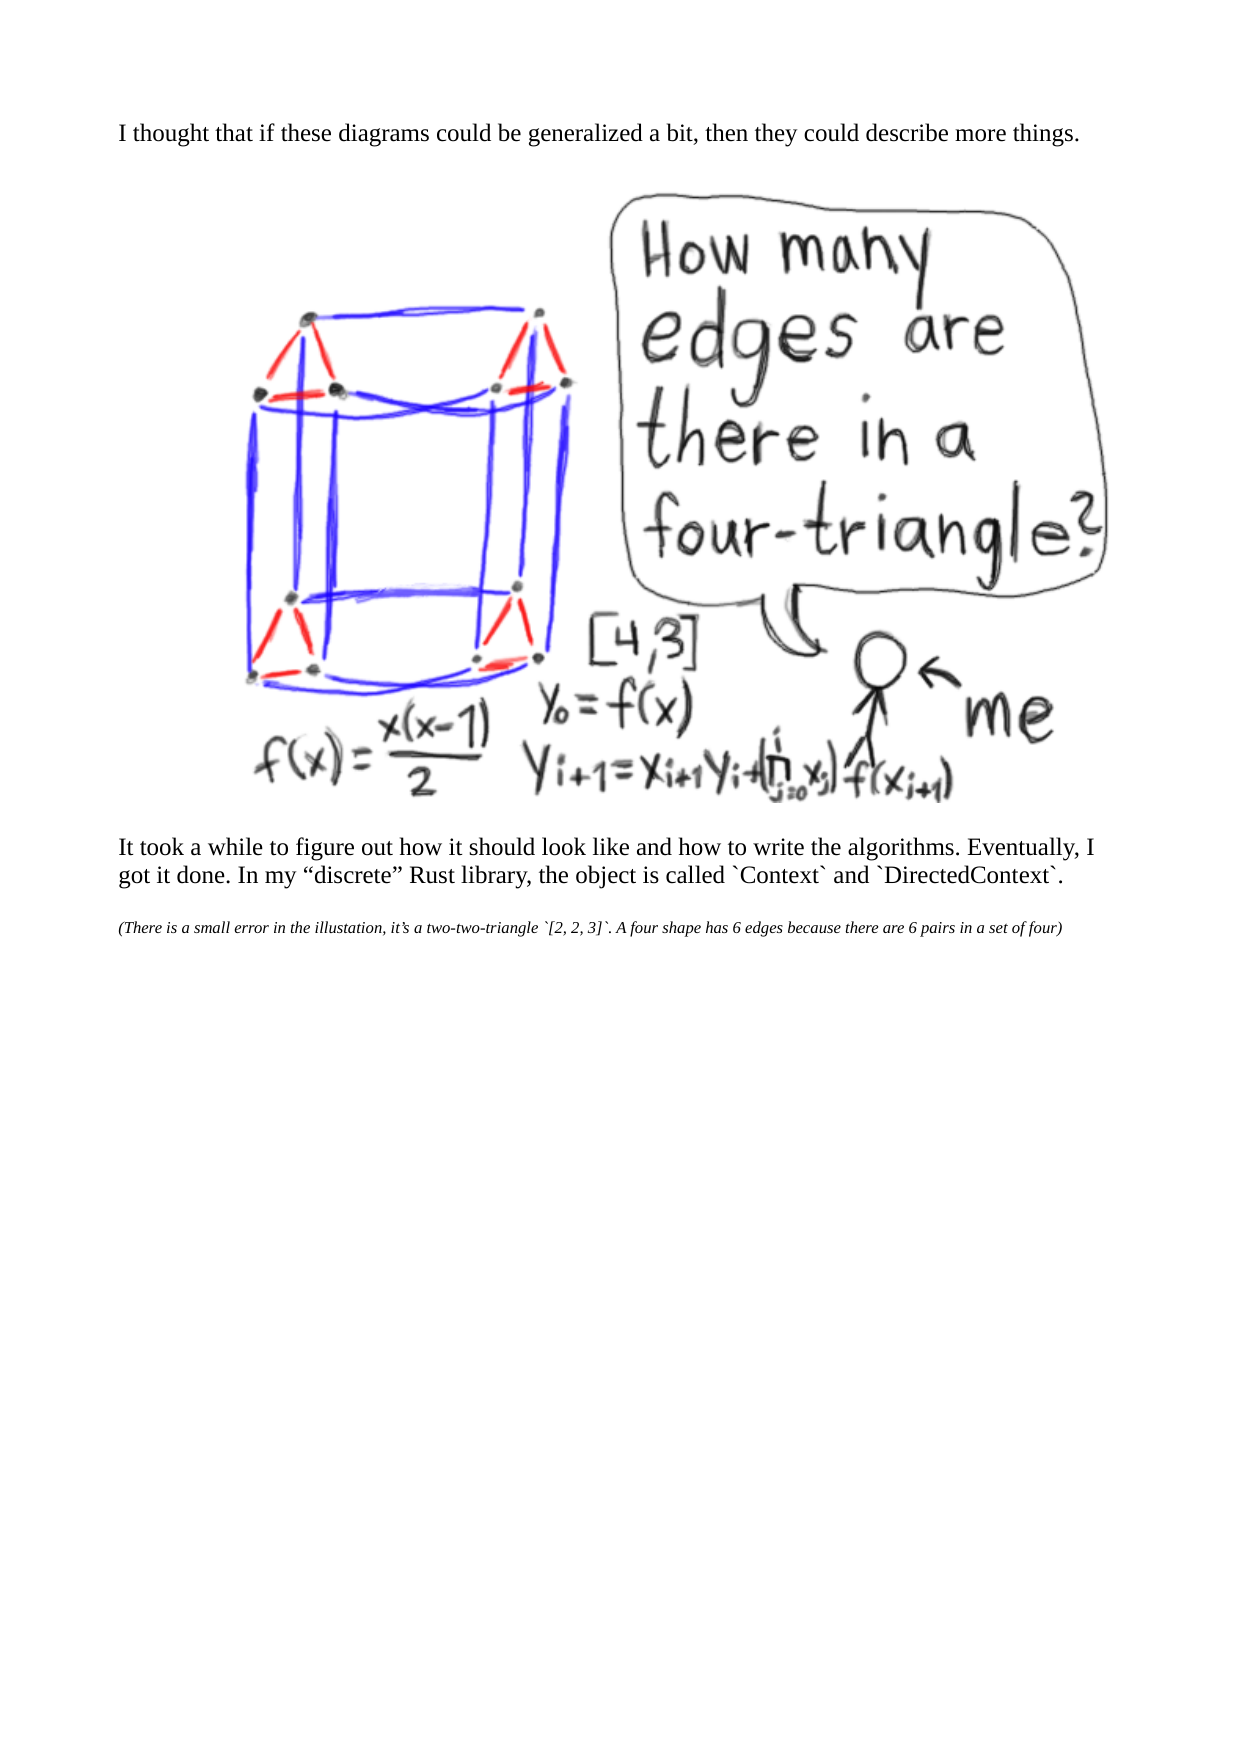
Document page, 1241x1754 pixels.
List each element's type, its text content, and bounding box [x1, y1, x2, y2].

text (There is a small error in the illustation, it’s a two-two-triangle `[2, 2, 3]`. A four shape has 6 edges because there are 6 pairs in a set of four) [118, 918, 1122, 937]
text It took a while to figure out how it should look like and how to write the algorithms. Eventually, I got it done. In my “discrete” Rust library, the object is called `Context` and `DirectedContext`. [118, 832, 1122, 889]
picture [118, 175, 1123, 803]
text I thought that if these diagrams could be generalized a bit, then they could describe more things. [118, 118, 1122, 147]
